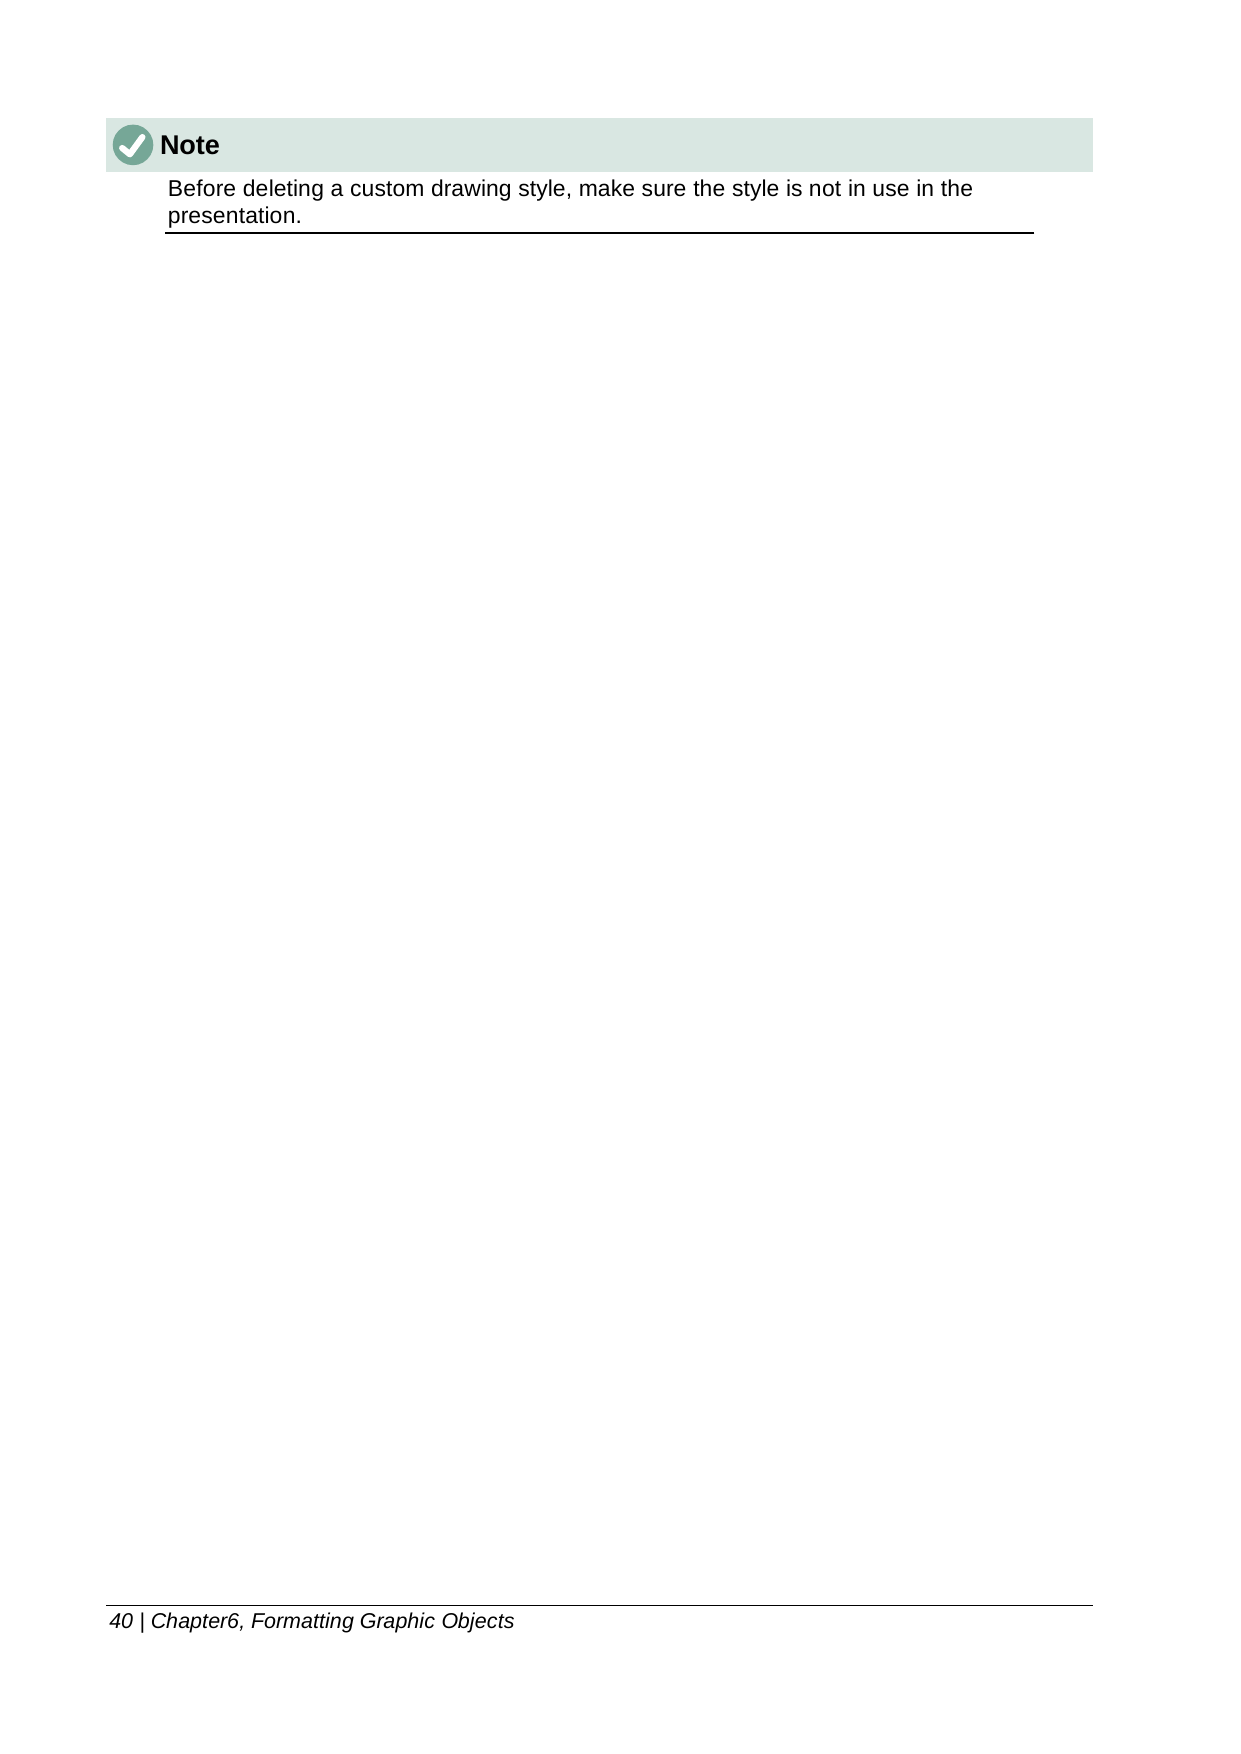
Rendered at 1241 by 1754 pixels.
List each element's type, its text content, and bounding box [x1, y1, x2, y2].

text Before deleting a custom drawing style, make sure the style is not in use in the presentation. [164, 172, 1034, 234]
subtitle Note [106, 118, 1093, 172]
